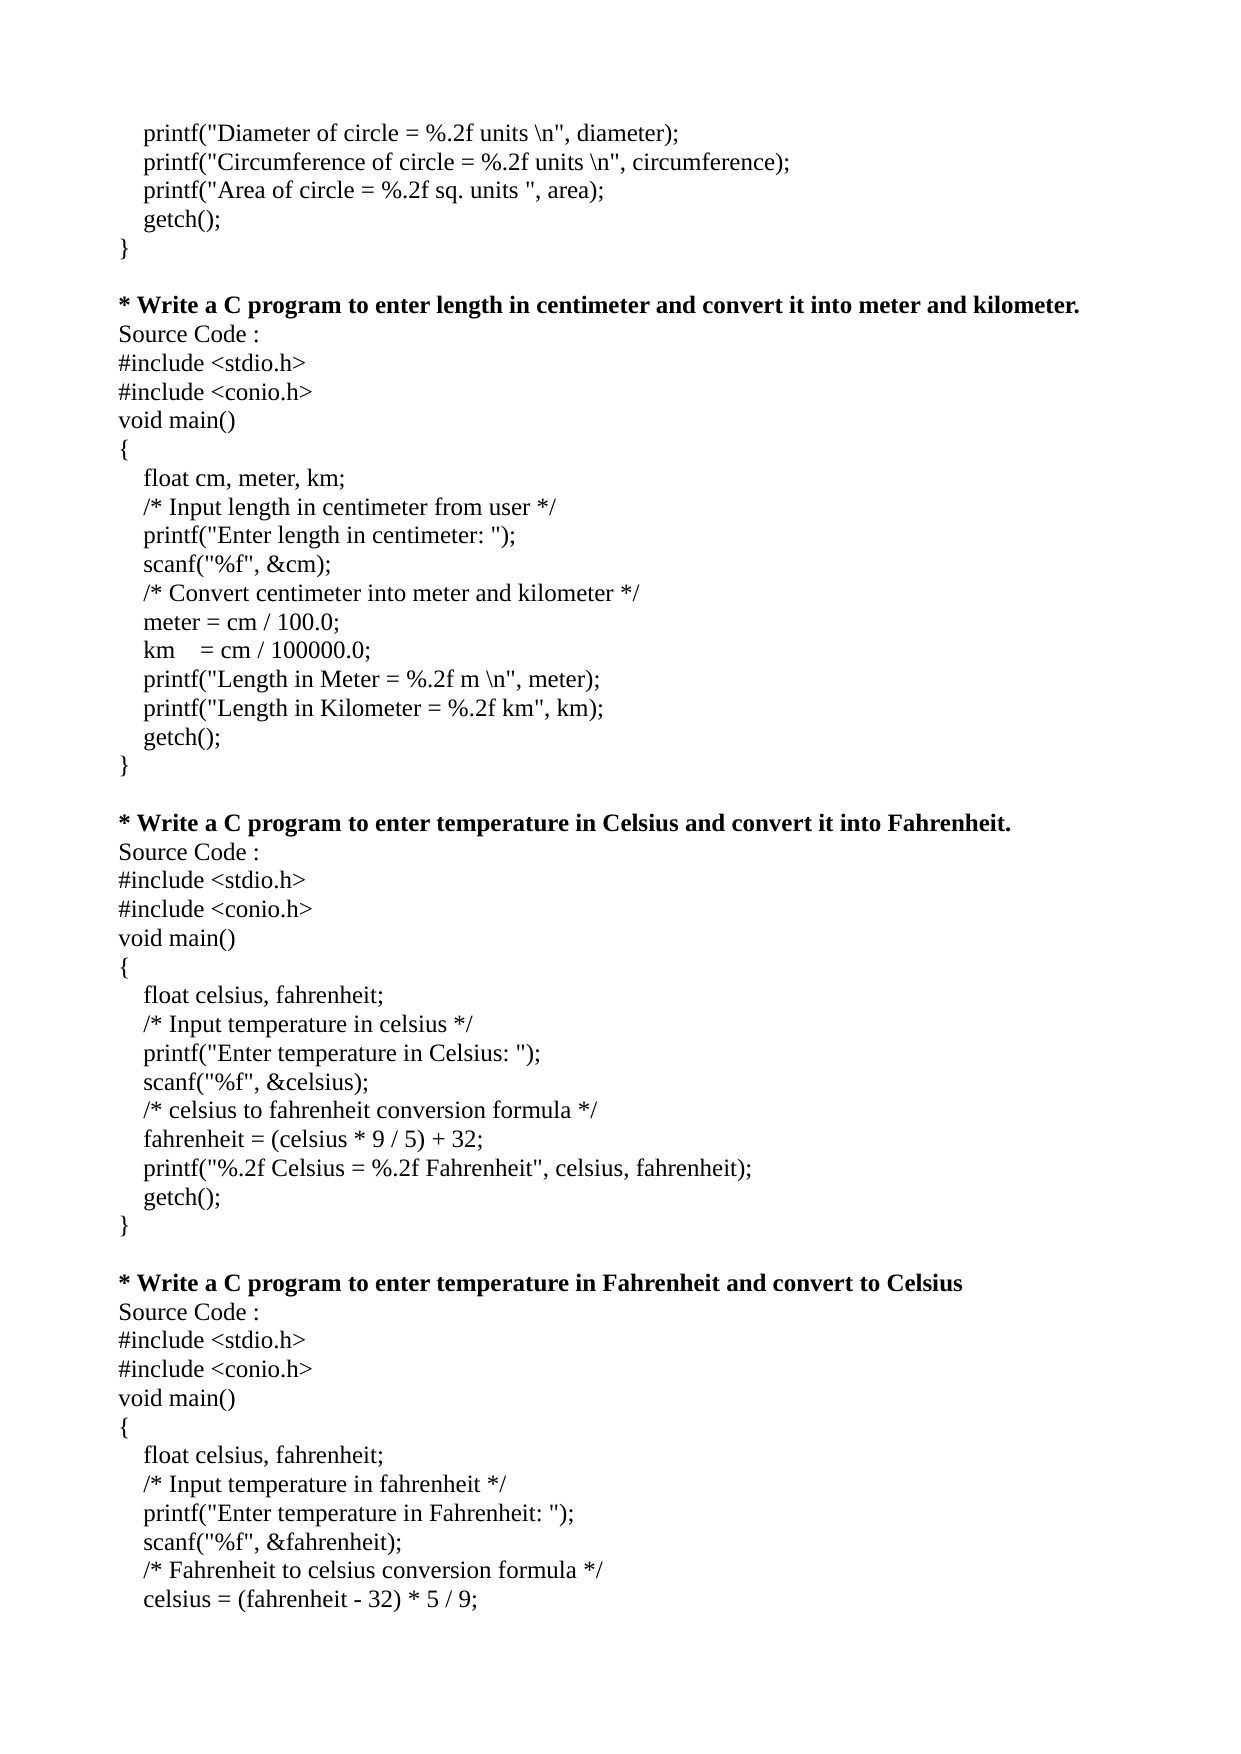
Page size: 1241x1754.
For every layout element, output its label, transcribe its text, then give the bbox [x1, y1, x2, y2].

text } [118, 1211, 1122, 1239]
text /* Input temperature in fahrenheit */ [118, 1469, 1122, 1498]
text getch(); [118, 1182, 1122, 1211]
text celsius = (fahrenheit - 32) * 5 / 9; [118, 1584, 1122, 1613]
text float celsius, fahrenheit; [118, 1441, 1122, 1469]
text #include <conio.h> [118, 377, 1122, 406]
text /* Convert centimeter into meter and kilometer */ [118, 578, 1122, 607]
text printf("Enter temperature in Fahrenheit: "); [118, 1498, 1122, 1527]
text printf("Area of circle = %.2f sq. units ", area); [118, 176, 1122, 204]
text km = cm / 100000.0; [118, 636, 1122, 664]
text } [118, 751, 1122, 779]
text * Write a C program to enter temperature in Celsius and convert it into Fahrenheit. [118, 808, 1122, 837]
text float cm, meter, km; [118, 463, 1122, 492]
text { [118, 434, 1122, 463]
text #include <stdio.h> [118, 1326, 1122, 1354]
text printf("%.2f Celsius = %.2f Fahrenheit", celsius, fahrenheit); [118, 1153, 1122, 1182]
text Source Code : [118, 1297, 1122, 1326]
text scanf("%f", &cm); [118, 549, 1122, 578]
text /* Input length in centimeter from user */ [118, 492, 1122, 521]
text float celsius, fahrenheit; [118, 981, 1122, 1009]
text fahrenheit = (celsius * 9 / 5) + 32; [118, 1124, 1122, 1153]
text printf("Length in Kilometer = %.2f km", km); [118, 693, 1122, 722]
text #include <stdio.h> [118, 866, 1122, 894]
text } [118, 233, 1122, 262]
text { [118, 952, 1122, 981]
text /* Fahrenheit to celsius conversion formula */ [118, 1556, 1122, 1584]
text * Write a C program to enter length in centimeter and convert it into meter and kilometer. [118, 291, 1122, 319]
text void main() [118, 406, 1122, 434]
text { [118, 1412, 1122, 1441]
text Source Code : [118, 319, 1122, 348]
text getch(); [118, 722, 1122, 751]
text getch(); [118, 204, 1122, 233]
text #include <conio.h> [118, 894, 1122, 923]
text printf("Enter length in centimeter: "); [118, 521, 1122, 549]
text void main() [118, 923, 1122, 952]
text Source Code : [118, 837, 1122, 866]
text printf("Enter temperature in Celsius: "); [118, 1038, 1122, 1067]
text printf("Length in Meter = %.2f m \n", meter); [118, 664, 1122, 693]
text printf("Diameter of circle = %.2f units \n", diameter); [118, 118, 1122, 147]
text printf("Circumference of circle = %.2f units \n", circumference); [118, 147, 1122, 176]
text scanf("%f", &celsius); [118, 1067, 1122, 1096]
text scanf("%f", &fahrenheit); [118, 1527, 1122, 1556]
text * Write a C program to enter temperature in Fahrenheit and convert to Celsius [118, 1268, 1122, 1297]
text #include <conio.h> [118, 1354, 1122, 1383]
text #include <stdio.h> [118, 348, 1122, 377]
text /* Input temperature in celsius */ [118, 1009, 1122, 1038]
text void main() [118, 1383, 1122, 1412]
text /* celsius to fahrenheit conversion formula */ [118, 1096, 1122, 1124]
text meter = cm / 100.0; [118, 607, 1122, 636]
